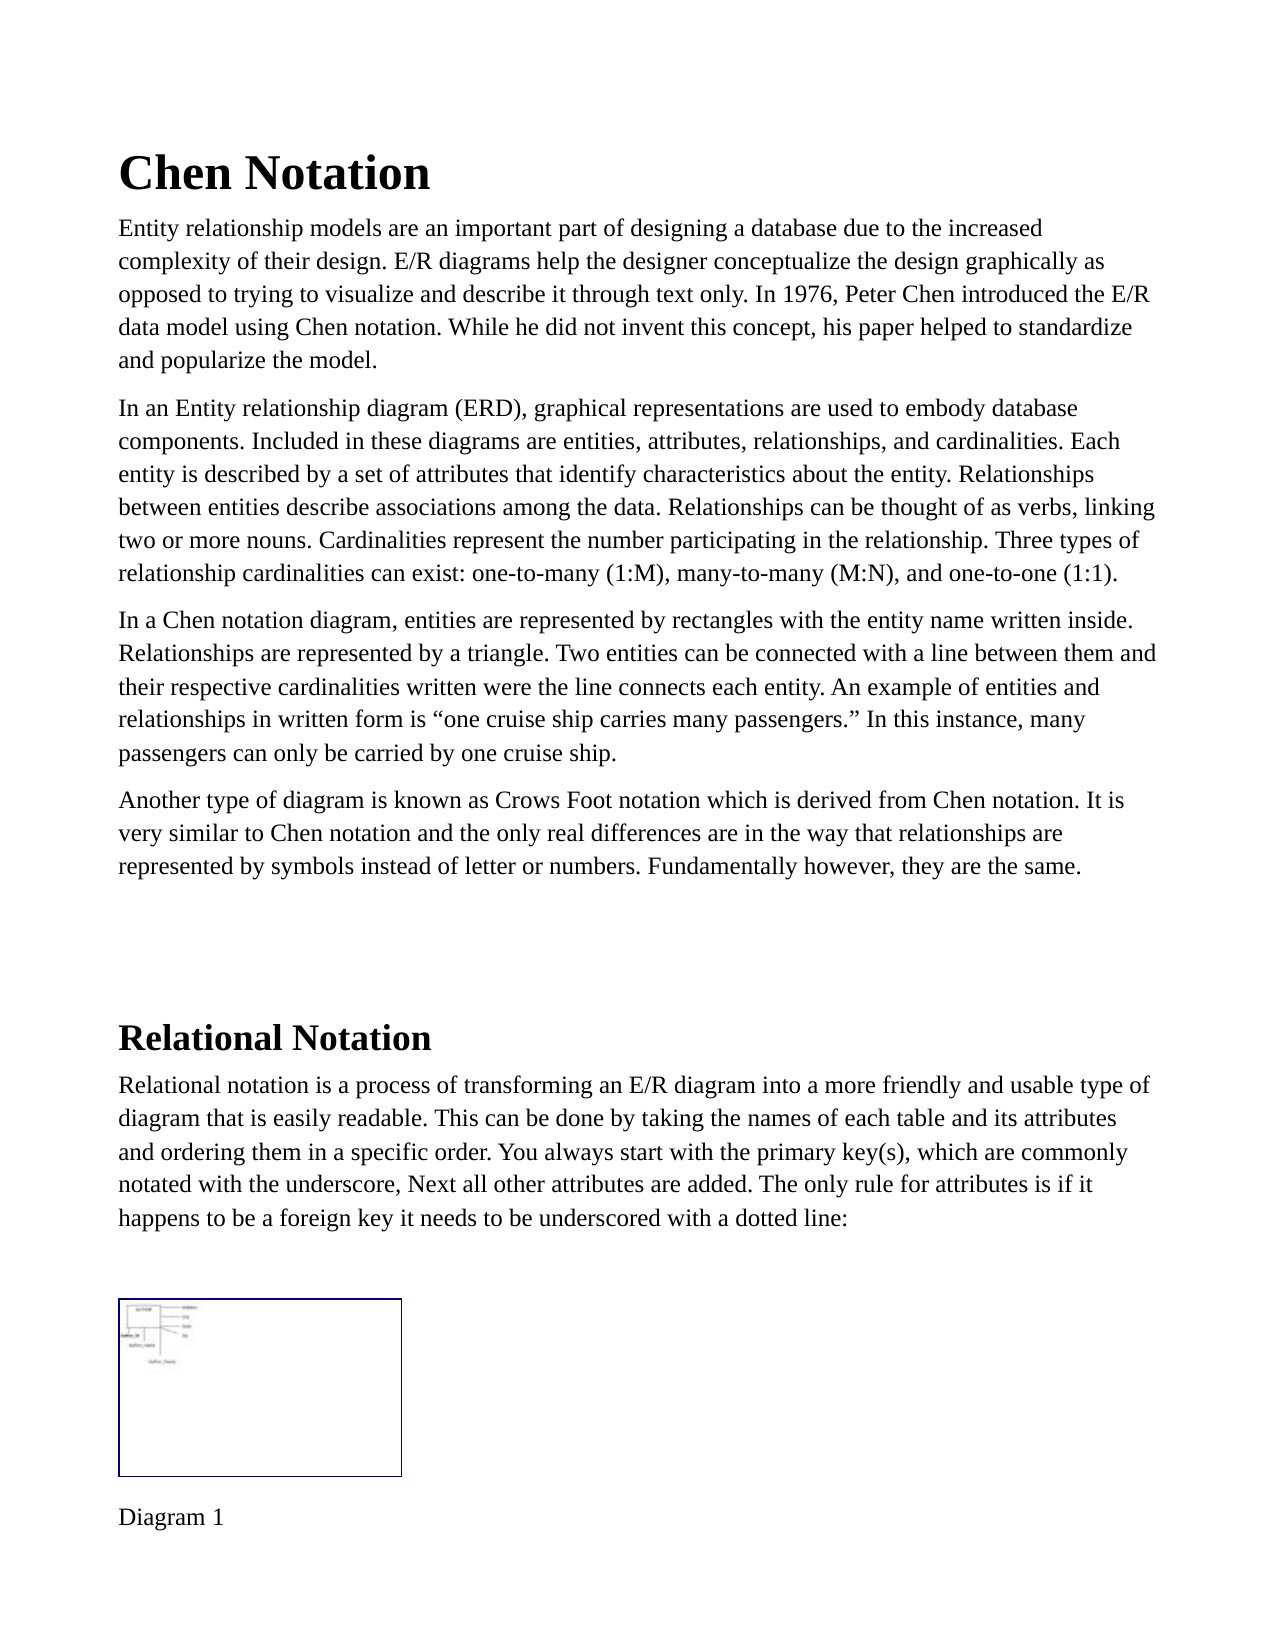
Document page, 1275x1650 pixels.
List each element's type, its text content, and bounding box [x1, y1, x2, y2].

text Diagram 1 [118, 1502, 1157, 1531]
picture [120, 1300, 401, 1476]
subtitle Relational Notation [118, 1015, 1157, 1058]
text Relational notation is a process of transforming an E/R diagram into a more friendly and usable type of diagram that is easily readable. This can be done by taking the names of each table and its attributes and ordering them in a specific order. You always start with the primary key(s), which are commonly notated with the underscore, Next all other attributes are added. The only rule for attributes is if it happens to be a foreign key it needs to be underscored with a dotted line: [118, 1071, 1157, 1231]
text Another type of diagram is known as Crows Foot notation which is derived from Chen notation. It is very similar to Chen notation and the only real differences are in the way that relationships are represented by symbols instead of letter or numbers. Fundamentally however, they are the same. [118, 785, 1157, 880]
text Entity relationship models are an important part of designing a database due to the increased complexity of their design. E/R diagrams help the designer conceptualize the design graphically as opposed to trying to visualize and describe it through text only. In 1976, Peter Chen introduced the E/R data model using Chen notation. While he did not invent this concept, his paper helped to standardize and popularize the model. [118, 213, 1157, 374]
subtitle Chen Notation [118, 143, 1157, 201]
text In an Entity relationship diagram (ERD), graphical representations are used to embody database components. Included in these diagrams are entities, attributes, relationships, and cardinalities. Each entity is described by a set of attributes that identify characteristics about the entity. Relationships between entities describe associations among the data. Relationships can be thought of as verbs, linking two or more nouns. Cardinalities represent the number participating in the relationship. Three types of relationship cardinalities can exist: one-to-many (1:M), many-to-many (M:N), and one-to-one (1:1). [118, 393, 1157, 587]
text In a Chen notation diagram, entities are represented by rectangles with the entity name written inside. Relationships are represented by a triangle. Two entities can be connected with a line between them and their respective cardinalities written were the line connects each entity. An example of entities and relationships in written form is “one cruise ship carries many passengers.” In this instance, many passengers can only be carried by one cruise ship. [118, 606, 1157, 766]
